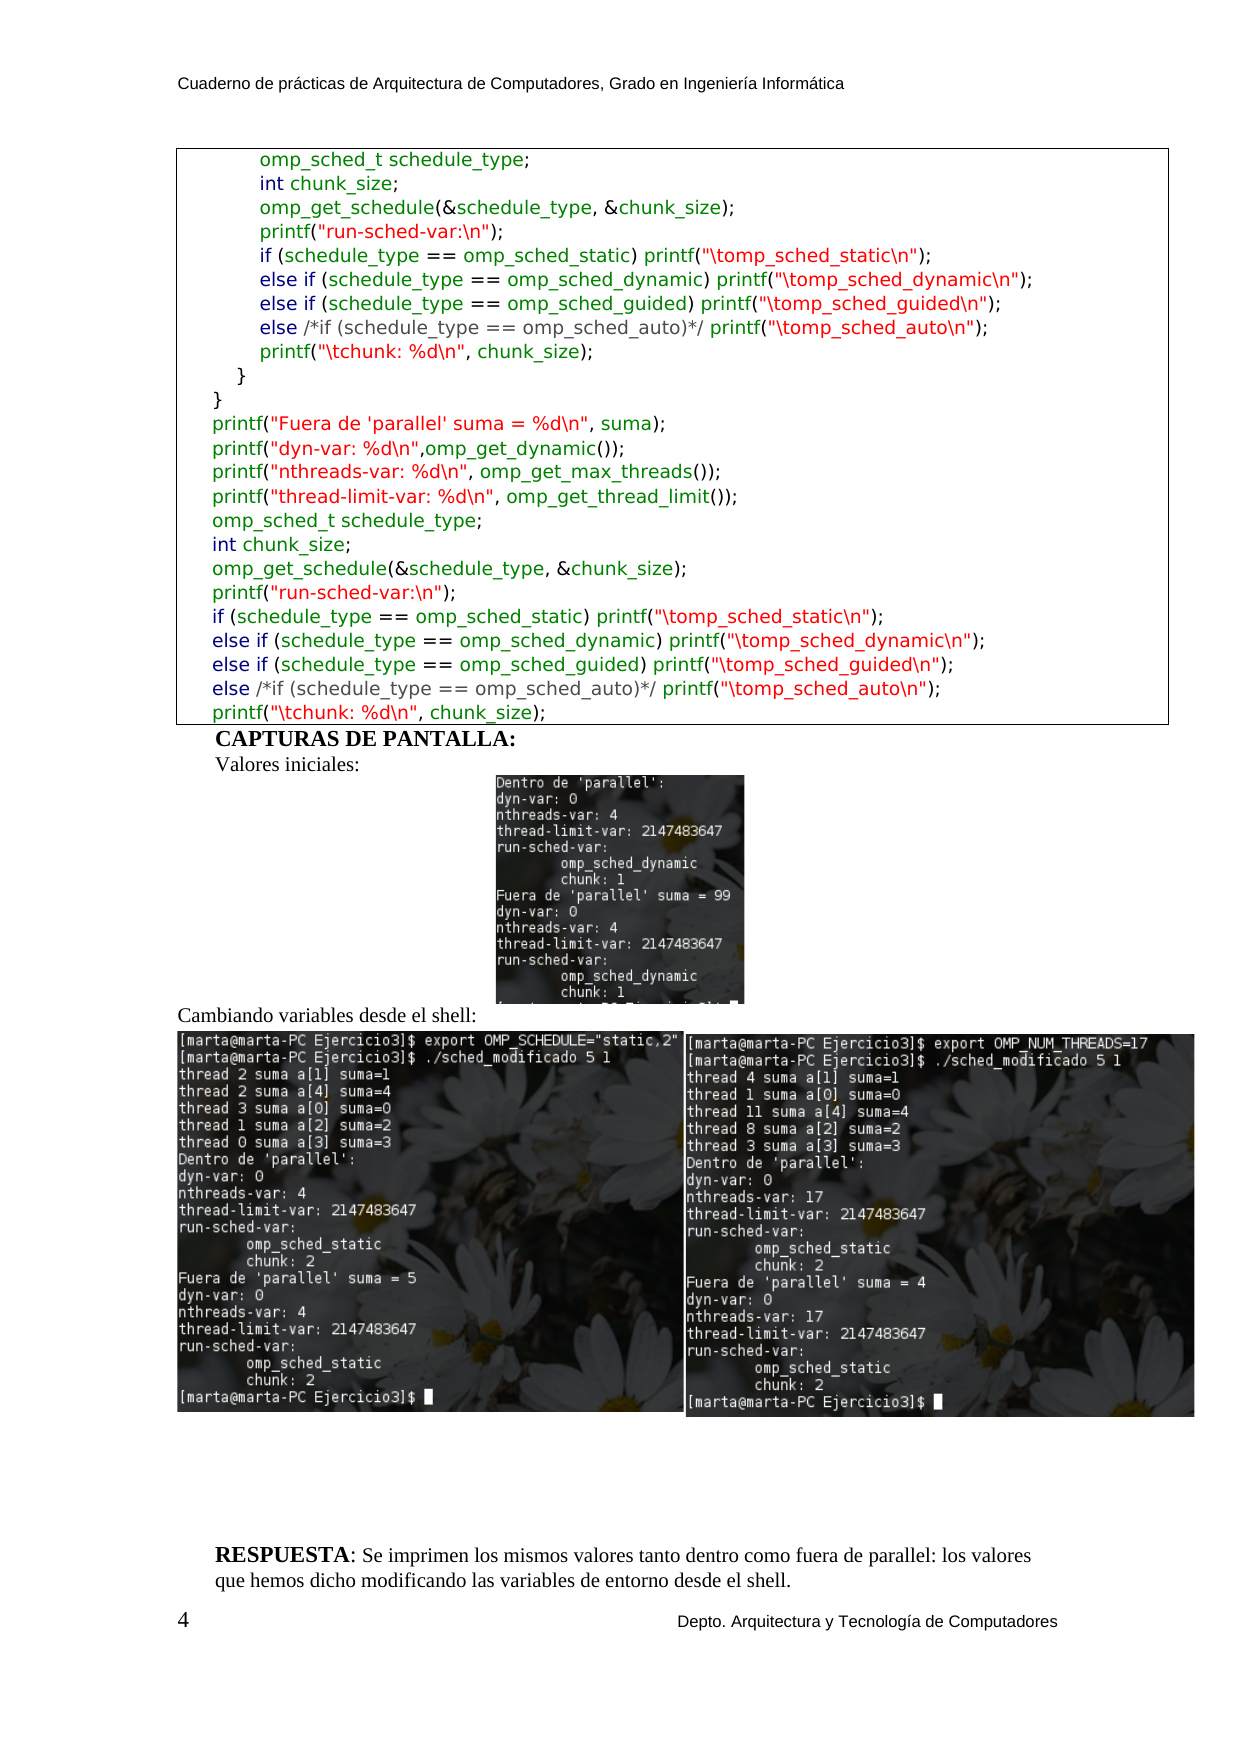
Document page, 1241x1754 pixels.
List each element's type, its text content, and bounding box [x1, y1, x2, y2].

text RESPUESTA: Se imprimen los mismos valores tanto dentro como fuera de parallel: los valores que hemos dicho modificando las variables de entorno desde el shell. [215, 1541, 1063, 1592]
picture [495, 775, 745, 1004]
table_header omp_sched_t schedule_type; int chunk_size; omp_get_schedule(&schedule_type, &chunk_size); printf("run-sched-var:\n"); if (schedule_type == omp_sched_static) printf("\tomp_sched_static\n"); else if (schedule_type == omp_sched_dynamic) printf("\tomp_sched_dynamic\n"); else if (schedule_type == omp_sched_guided) printf("\tomp_sched_guided\n"); else /*if (schedule_type == omp_sched_auto)*/ printf("\tomp_sched_auto\n"); printf("\tchunk: %d\n", chunk_size); } } printf("Fuera de 'parallel' suma = %d\n", suma); printf("dyn-var: %d\n",omp_get_dynamic()); printf("nthreads-var: %d\n", omp_get_max_threads()); printf("thread-limit-var: %d\n", omp_get_thread_limit()); omp_sched_t schedule_type; int chunk_size; omp_get_schedule(&schedule_type, &chunk_size); printf("run-sched-var:\n"); if (schedule_type == omp_sched_static) printf("\tomp_sched_static\n"); else if (schedule_type == omp_sched_dynamic) printf("\tomp_sched_dynamic\n"); else if (schedule_type == omp_sched_guided) printf("\tomp_sched_guided\n"); else /*if (schedule_type == omp_sched_auto)*/ printf("\tomp_sched_auto\n"); printf("\tchunk: %d\n", chunk_size); [177, 149, 1168, 724]
picture [685, 1034, 1195, 1417]
text CAPTURAS DE PANTALLA: [215, 725, 1063, 751]
text Valores iniciales: [215, 751, 1063, 776]
text Cambiando variables desde el shell: [177, 776, 1063, 1027]
picture [177, 1031, 684, 1412]
